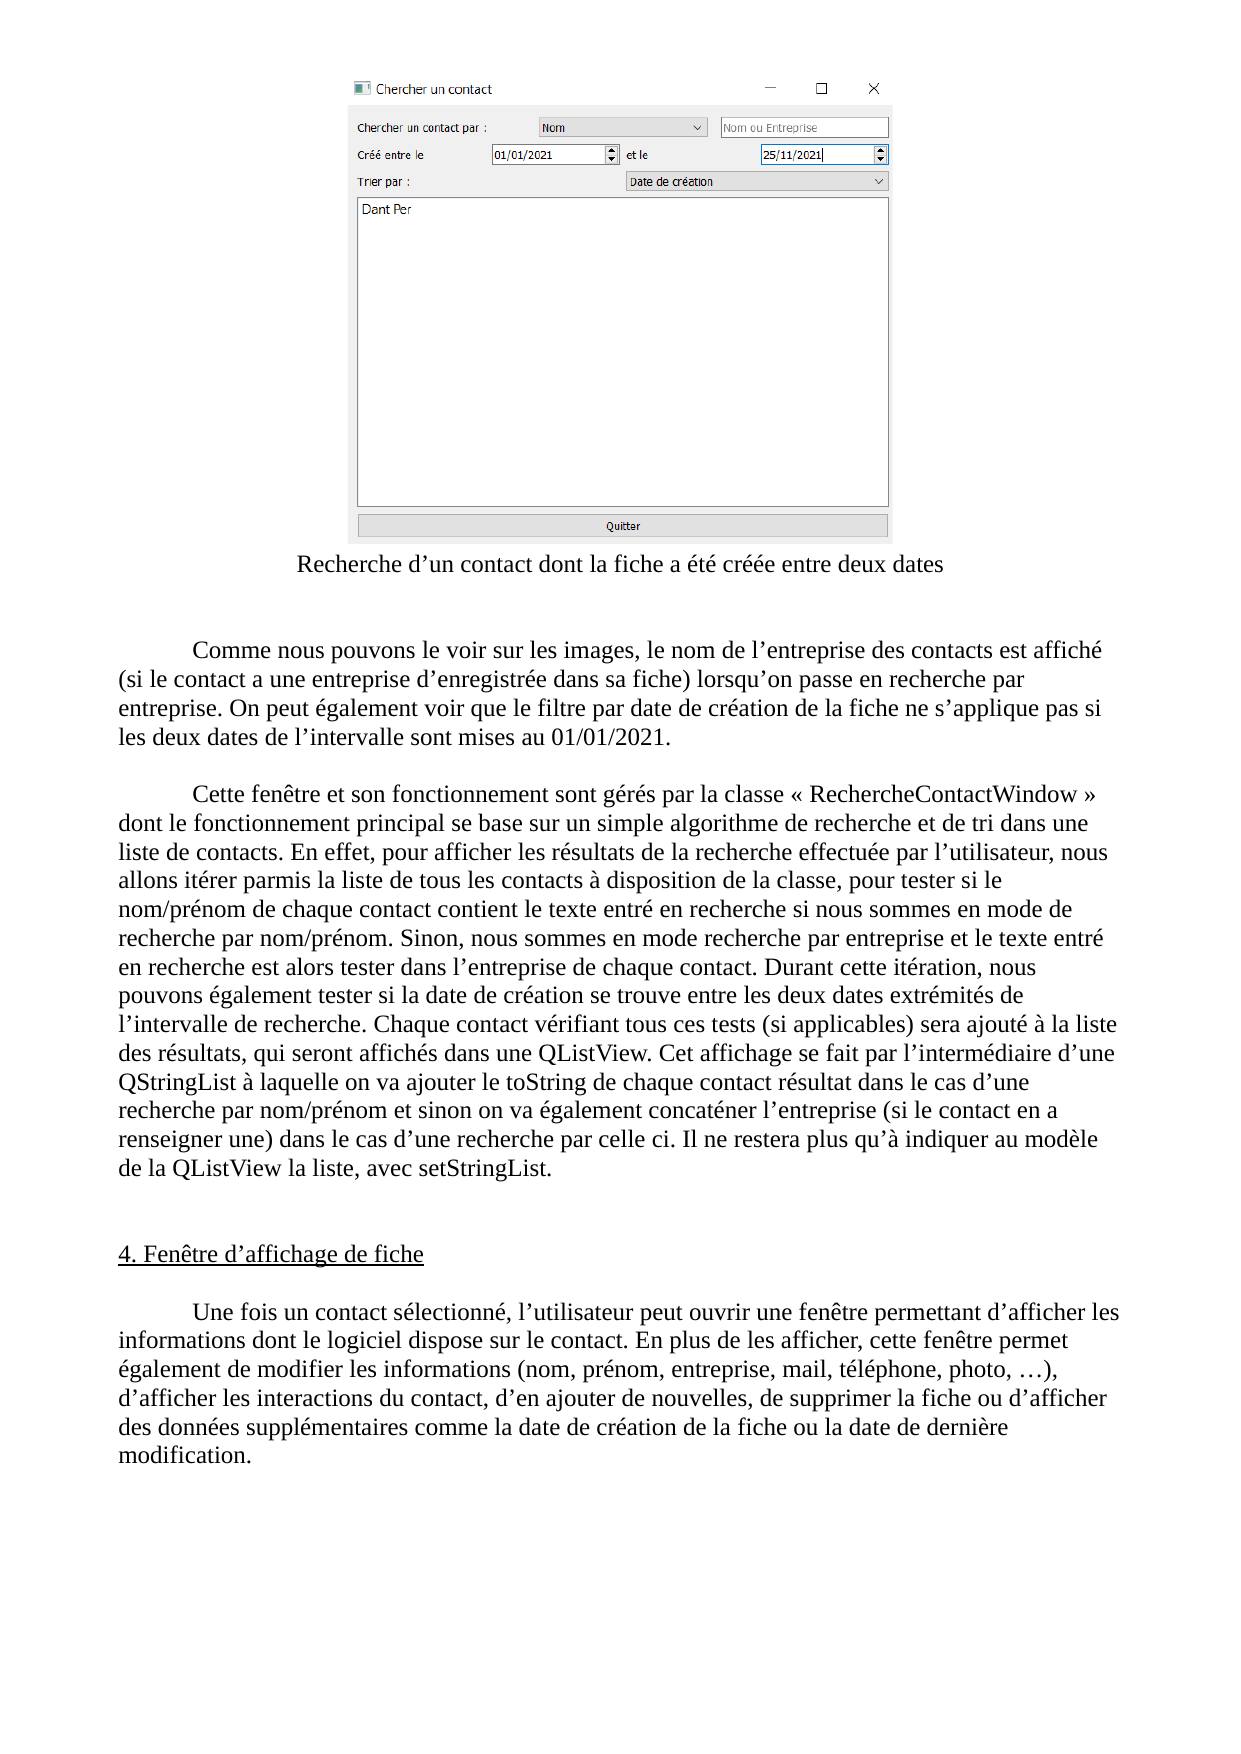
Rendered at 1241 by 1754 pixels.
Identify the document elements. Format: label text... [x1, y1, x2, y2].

text 4. Fenêtre d’affichage de fiche [118, 1239, 1122, 1268]
text Recherche d’un contact dont la fiche a été créée entre deux dates [118, 549, 1122, 578]
text Comme nous pouvons le voir sur les images, le nom de l’entreprise des contacts est affiché (si le contact a une entreprise d’enregistrée dans sa fiche) lorsqu’on passe en recherche par entreprise. On peut également voir que le filtre par date de création de la fiche ne s’applique pas si les deux dates de l’intervalle sont mises au 01/01/2021. [118, 636, 1122, 751]
text Cette fenêtre et son fonctionnement sont gérés par la classe « RechercheContactWindow » dont le fonctionnement principal se base sur un simple algorithme de recherche et de tri dans une liste de contacts. En effet, pour afficher les résultats de la recherche effectuée par l’utilisateur, nous allons itérer parmis la liste de tous les contacts à disposition de la classe, pour tester si le nom/prénom de chaque contact contient le texte entré en recherche si nous sommes en mode de recherche par nom/prénom. Sinon, nous sommes en mode recherche par entreprise et le texte entré en recherche est alors tester dans l’entreprise de chaque contact. Durant cette itération, nous pouvons également tester si la date de création se trouve entre les deux dates extrémités de l’intervalle de recherche. Chaque contact vérifiant tous ces tests (si applicables) sera ajouté à la liste des résultats, qui seront affichés dans une QListView. Cet affichage se fait par l’intermédiaire d’une QStringList à laquelle on va ajouter le toString de chaque contact résultat dans le cas d’une recherche par nom/prénom et sinon on va également concaténer l’entreprise (si le contact en a renseigner une) dans le cas d’une recherche par celle ci. Il ne restera plus qu’à indiquer au modèle de la QListView la liste, avec setStringList. [118, 779, 1122, 1182]
picture [347, 72, 893, 544]
text Une fois un contact sélectionné, l’utilisateur peut ouvrir une fenêtre permettant d’afficher les informations dont le logiciel dispose sur le contact. En plus de les afficher, cette fenêtre permet également de modifier les informations (nom, prénom, entreprise, mail, téléphone, photo, …), d’afficher les interactions du contact, d’en ajouter de nouvelles, de supprimer la fiche ou d’afficher des données supplémentaires comme la date de création de la fiche ou la date de dernière modification. [118, 1297, 1122, 1469]
